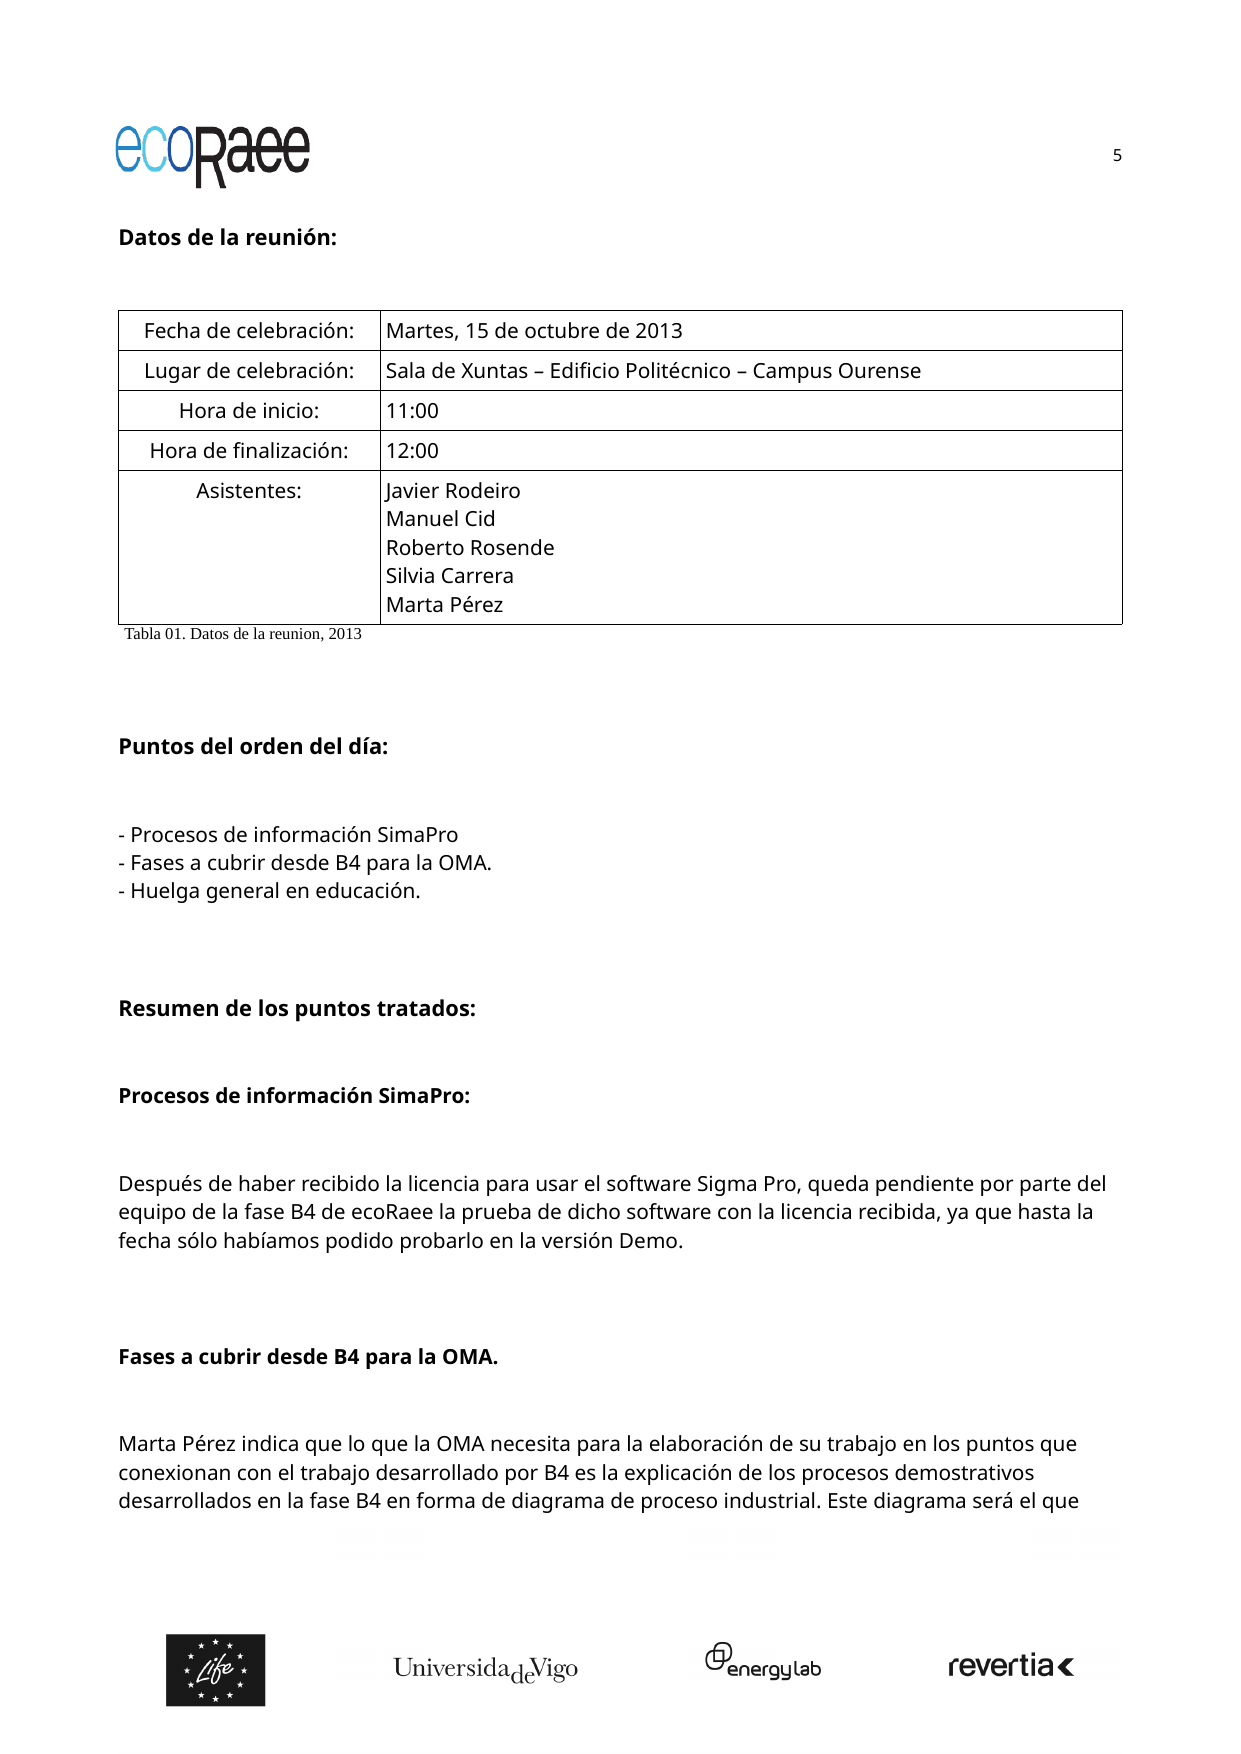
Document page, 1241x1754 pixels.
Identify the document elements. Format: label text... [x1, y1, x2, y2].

picture [118, 1514, 1123, 1754]
text - Huelga general en educación. [118, 877, 1122, 905]
text Marta Pérez indica que lo que la OMA necesita para la elaboración de su trabajo en los puntos que conexionan con el trabajo desarrollado por B4 es la explicación de los procesos demostrativos desarrollados en la fase B4 en forma de diagrama de proceso industrial. Este diagrama será el que [118, 1429, 1122, 1514]
table_header Fecha de celebración: [119, 311, 380, 350]
text Datos de la reunión: [118, 221, 1122, 251]
table_cell Asistentes: [119, 471, 380, 624]
table_cell 12:00 [381, 431, 1122, 470]
table_cell Hora de inicio: [119, 391, 380, 430]
table_header Martes, 15 de octubre de 2013 [381, 311, 1122, 350]
picture [114, 124, 311, 190]
text Procesos de información SimaPro: [118, 1081, 1122, 1110]
table_cell Hora de finalización: [119, 431, 380, 470]
text Después de haber recibido la licencia para usar el software Sigma Pro, queda pendiente por parte del equipo de la fase B4 de ecoRaee la prueba de dicho software con la licencia recibida, ya que hasta la fecha sólo habíamos podido probarlo en la versión Demo. [118, 1169, 1122, 1254]
table_cell 11:00 [381, 391, 1122, 430]
text Tabla 01. Datos de la reunion, 2013 [124, 625, 1122, 643]
text Fases a cubrir desde B4 para la OMA. [118, 1342, 1122, 1370]
text - Fases a cubrir desde B4 para la OMA. [118, 848, 1122, 877]
table_cell Sala de Xuntas – Edificio Politécnico – Campus Ourense [381, 351, 1122, 390]
table_cell Javier Rodeiro Manuel Cid Roberto Rosende Silvia Carrera Marta Pérez [381, 471, 1122, 624]
text - Procesos de información SimaPro [118, 820, 1122, 848]
text Resumen de los puntos tratados: [118, 992, 1122, 1022]
text Puntos del orden del día: [118, 731, 1122, 761]
table_cell Lugar de celebración: [119, 351, 380, 390]
